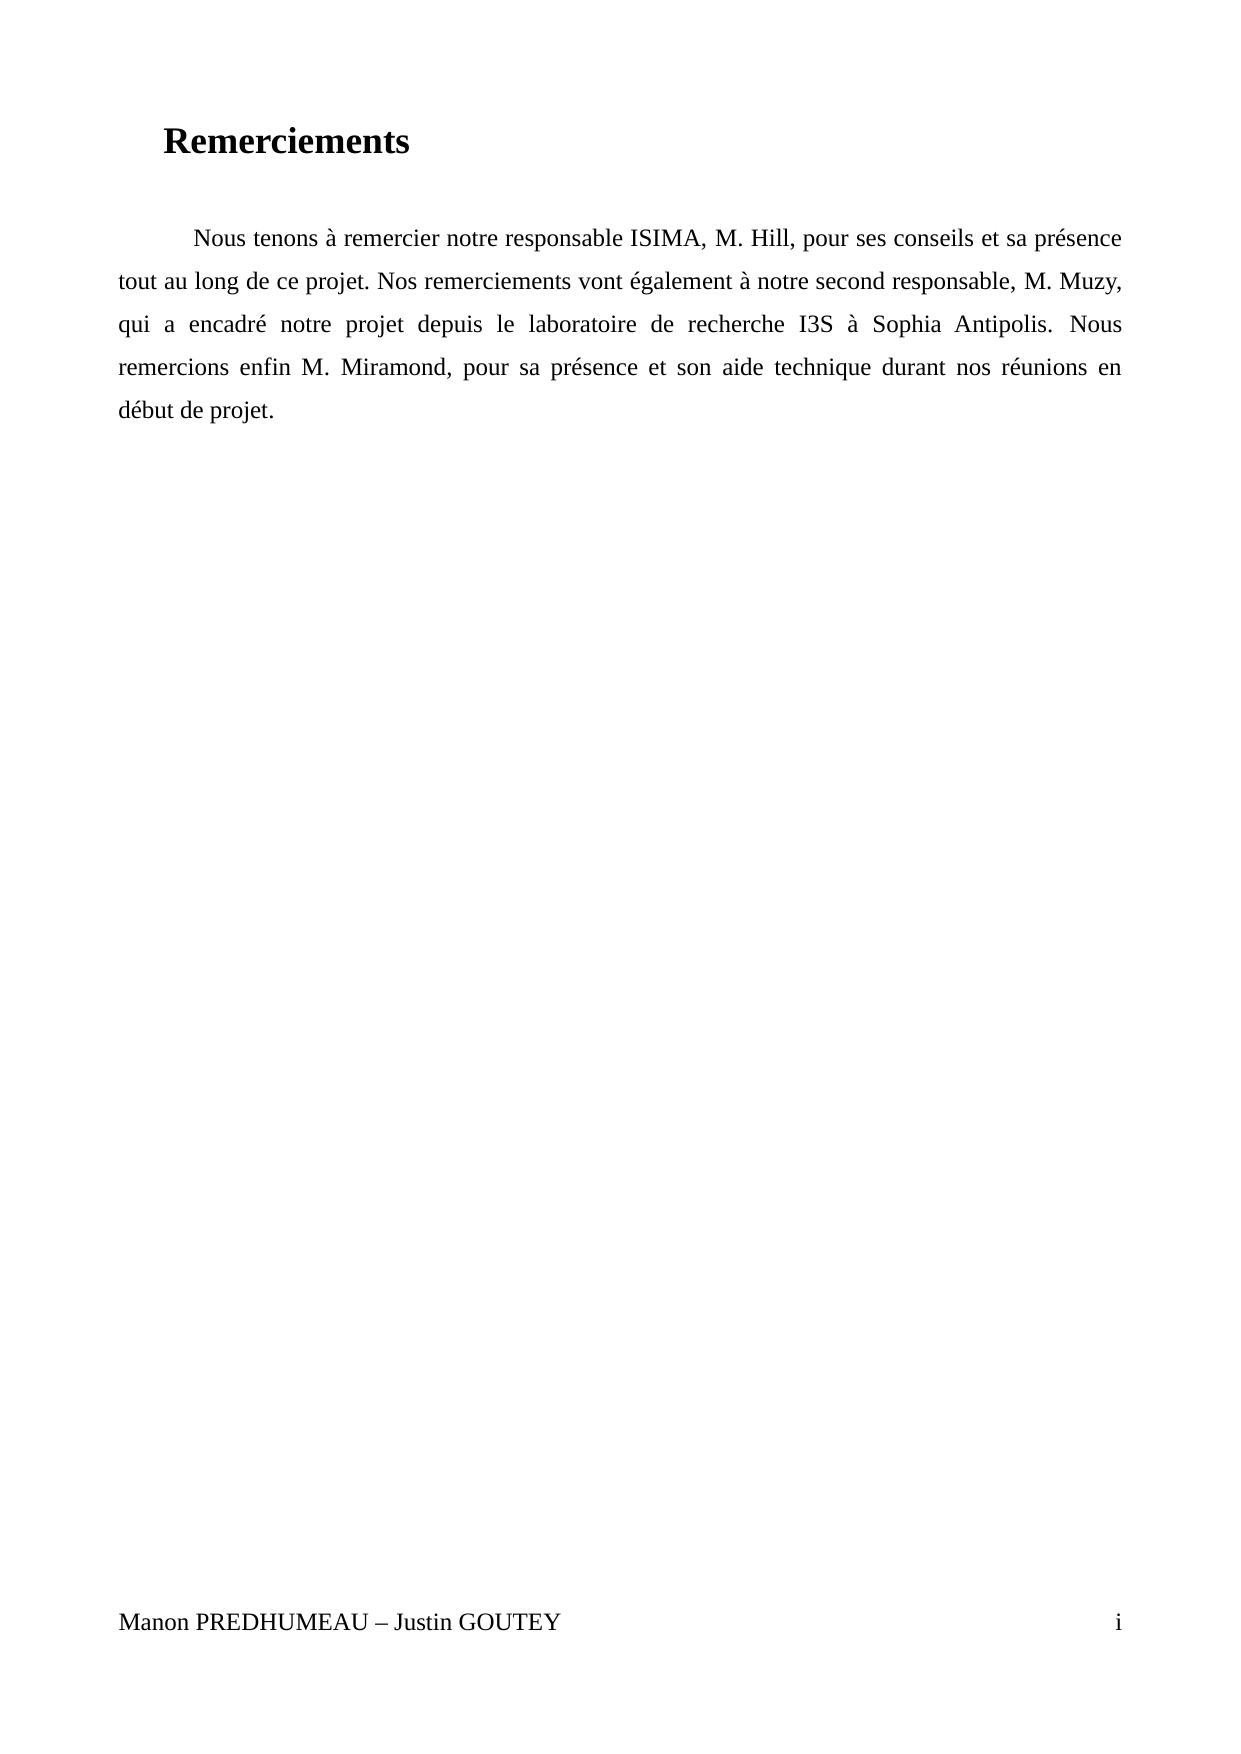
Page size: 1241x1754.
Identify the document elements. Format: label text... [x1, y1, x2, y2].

subtitle Remerciements [118, 118, 1122, 161]
text Nous tenons à remercier notre responsable ISIMA, M. Hill, pour ses conseils et sa présence tout au long de ce projet. Nos remerciements vont également à notre second responsable, M. Muzy, qui a encadré notre projet depuis le laboratoire de recherche I3S à Sophia Antipolis. Nous remercions enfin M. Miramond, pour sa présence et son aide technique durant nos réunions en début de projet. [118, 223, 1122, 424]
